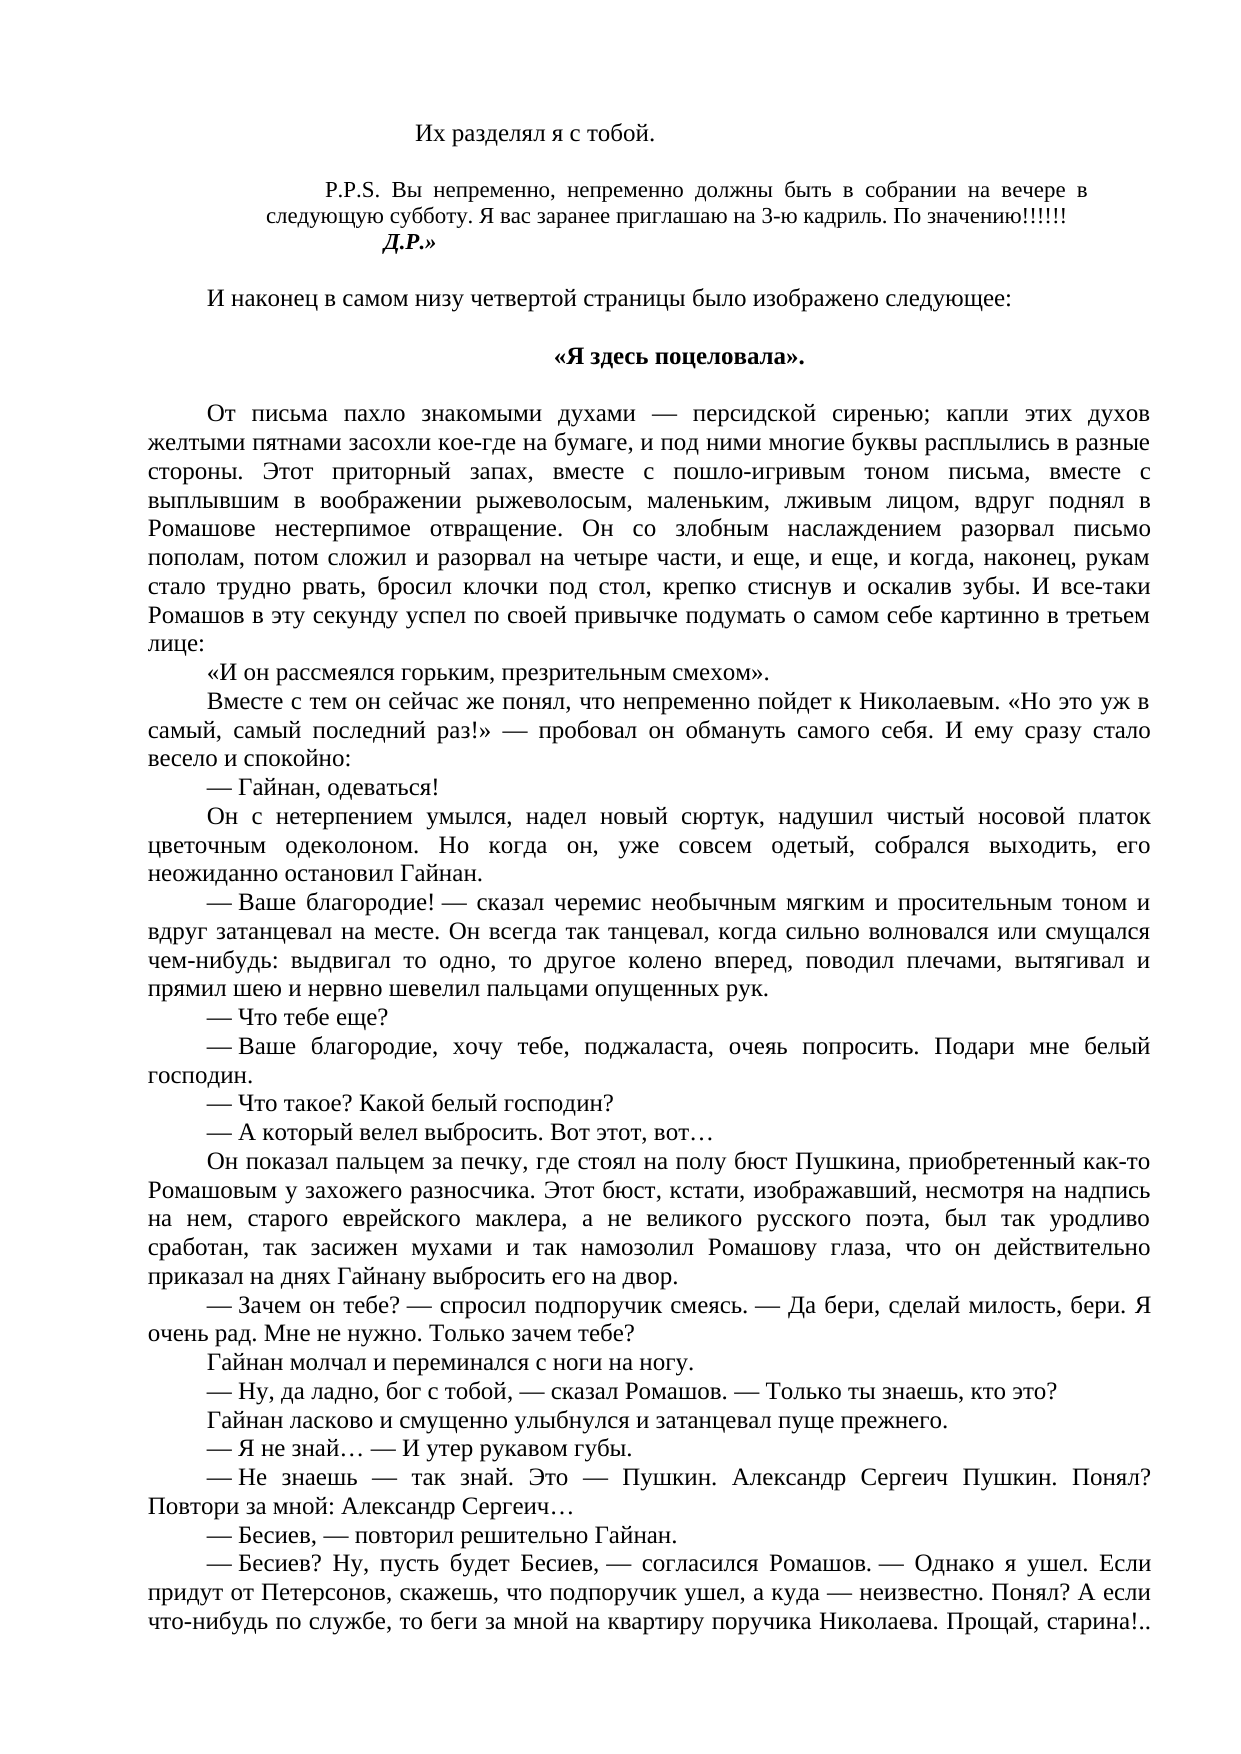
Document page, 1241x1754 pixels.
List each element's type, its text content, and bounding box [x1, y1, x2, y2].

text — А который велел выбросить. Вот этот, вот… [148, 1117, 1152, 1146]
text Он с нетерпением умылся, надел новый сюртук, надушил чистый носовой платок цветочным одеколоном. Но когда он, уже совсем одетый, собрался выходить, его неожиданно остановил Гайнан. [148, 801, 1152, 887]
text — Не знаешь — так знай. Это — Пушкин. Александр Сергеич Пушкин. Понял? Повтори за мной: Александр Сергеич… [148, 1462, 1152, 1520]
text — Бесиев, — повторил решительно Гайнан. [148, 1520, 1152, 1548]
text Гайнан молчал и переминался с ноги на ногу. [148, 1347, 1152, 1376]
text P.P.S. Вы непременно, непременно должны быть в собрании на вечере в следующую субботу. Я вас заранее приглашаю на 3-ю кадриль. По значению!!!!!! [266, 176, 1089, 228]
text — Что тебе еще? [148, 1002, 1152, 1031]
text — Что такое? Какой белый господин? [148, 1088, 1152, 1117]
text «Я здесь поцеловала». [207, 341, 1152, 370]
text Их разделял я с тобой. [356, 118, 1089, 147]
text — Я не знай… — И утер рукавом губы. [148, 1433, 1152, 1462]
text От письма пахло знакомыми духами — персидской сиренью; капли этих духов желтыми пятнами засохли кое-где на бумаге, и под ними многие буквы расплылись в разные стороны. Этот приторный запах, вместе с пошло-игривым тоном письма, вместе с выплывшим в воображении рыжеволосым, маленьким, лживым лицом, вдруг поднял в Ромашове нестерпимое отвращение. Он со злобным наслаждением разорвал письмо пополам, потом сложил и разорвал на четыре части, и еще, и еще, и когда, наконец, рукам стало трудно рвать, бросил клочки под стол, крепко стиснув и оскалив зубы. И все-таки Ромашов в эту секунду успел по своей привычке подумать о самом себе картинно в третьем лице: [148, 398, 1152, 657]
text И наконец в самом низу четвертой страницы было изображено следующее: [148, 283, 1152, 312]
text — Бесиев? Ну, пусть будет Бесиев, — согласился Ромашов. — Однако я ушел. Если придут от Петерсонов, скажешь, что подпоручик ушел, а куда — неизвестно. Понял? А если что-нибудь по службе, то беги за мной на квартиру поручика Николаева. Прощай, старина!.. [148, 1548, 1152, 1635]
text Он показал пальцем за печку, где стоял на полу бюст Пушкина, приобретенный как-то Ромашовым у захожего разносчика. Этот бюст, кстати, изображавший, несмотря на надпись на нем, старого еврейского маклера, а не великого русского поэта, был так уродливо сработан, так засижен мухами и так намозолил Ромашову глаза, что он действительно приказал на днях Гайнану выбросить его на двор. [148, 1146, 1152, 1290]
text — Ну, да ладно, бог с тобой, — сказал Ромашов. — Только ты знаешь, кто это? [148, 1376, 1152, 1405]
text Вместе с тем он сейчас же понял, что непременно пойдет к Николаевым. «Но это уж в самый, самый последний раз!» — пробовал он обмануть самого себя. И ему сразу стало весело и спокойно: [148, 686, 1152, 772]
text Д.Р.» [325, 228, 1089, 255]
text «И он рассмеялся горьким, презрительным смехом». [148, 657, 1152, 686]
text — Ваше благородие! — сказал черемис необычным мягким и просительным тоном и вдруг затанцевал на месте. Он всегда так танцевал, когда сильно волновался или смущался чем-нибудь: выдвигал то одно, то другое колено вперед, поводил плечами, вытягивал и прямил шею и нервно шевелил пальцами опущенных рук. [148, 887, 1152, 1002]
text — Зачем он тебе? — спросил подпоручик смеясь. — Да бери, сделай милость, бери. Я очень рад. Мне не нужно. Только зачем тебе? [148, 1290, 1152, 1347]
text Гайнан ласково и смущенно улыбнулся и затанцевал пуще прежнего. [148, 1405, 1152, 1433]
text — Гайнан, одеваться! [148, 772, 1152, 801]
text — Ваше благородие, хочу тебе, поджаласта, очеяь попросить. Подари мне белый господин. [148, 1031, 1152, 1088]
